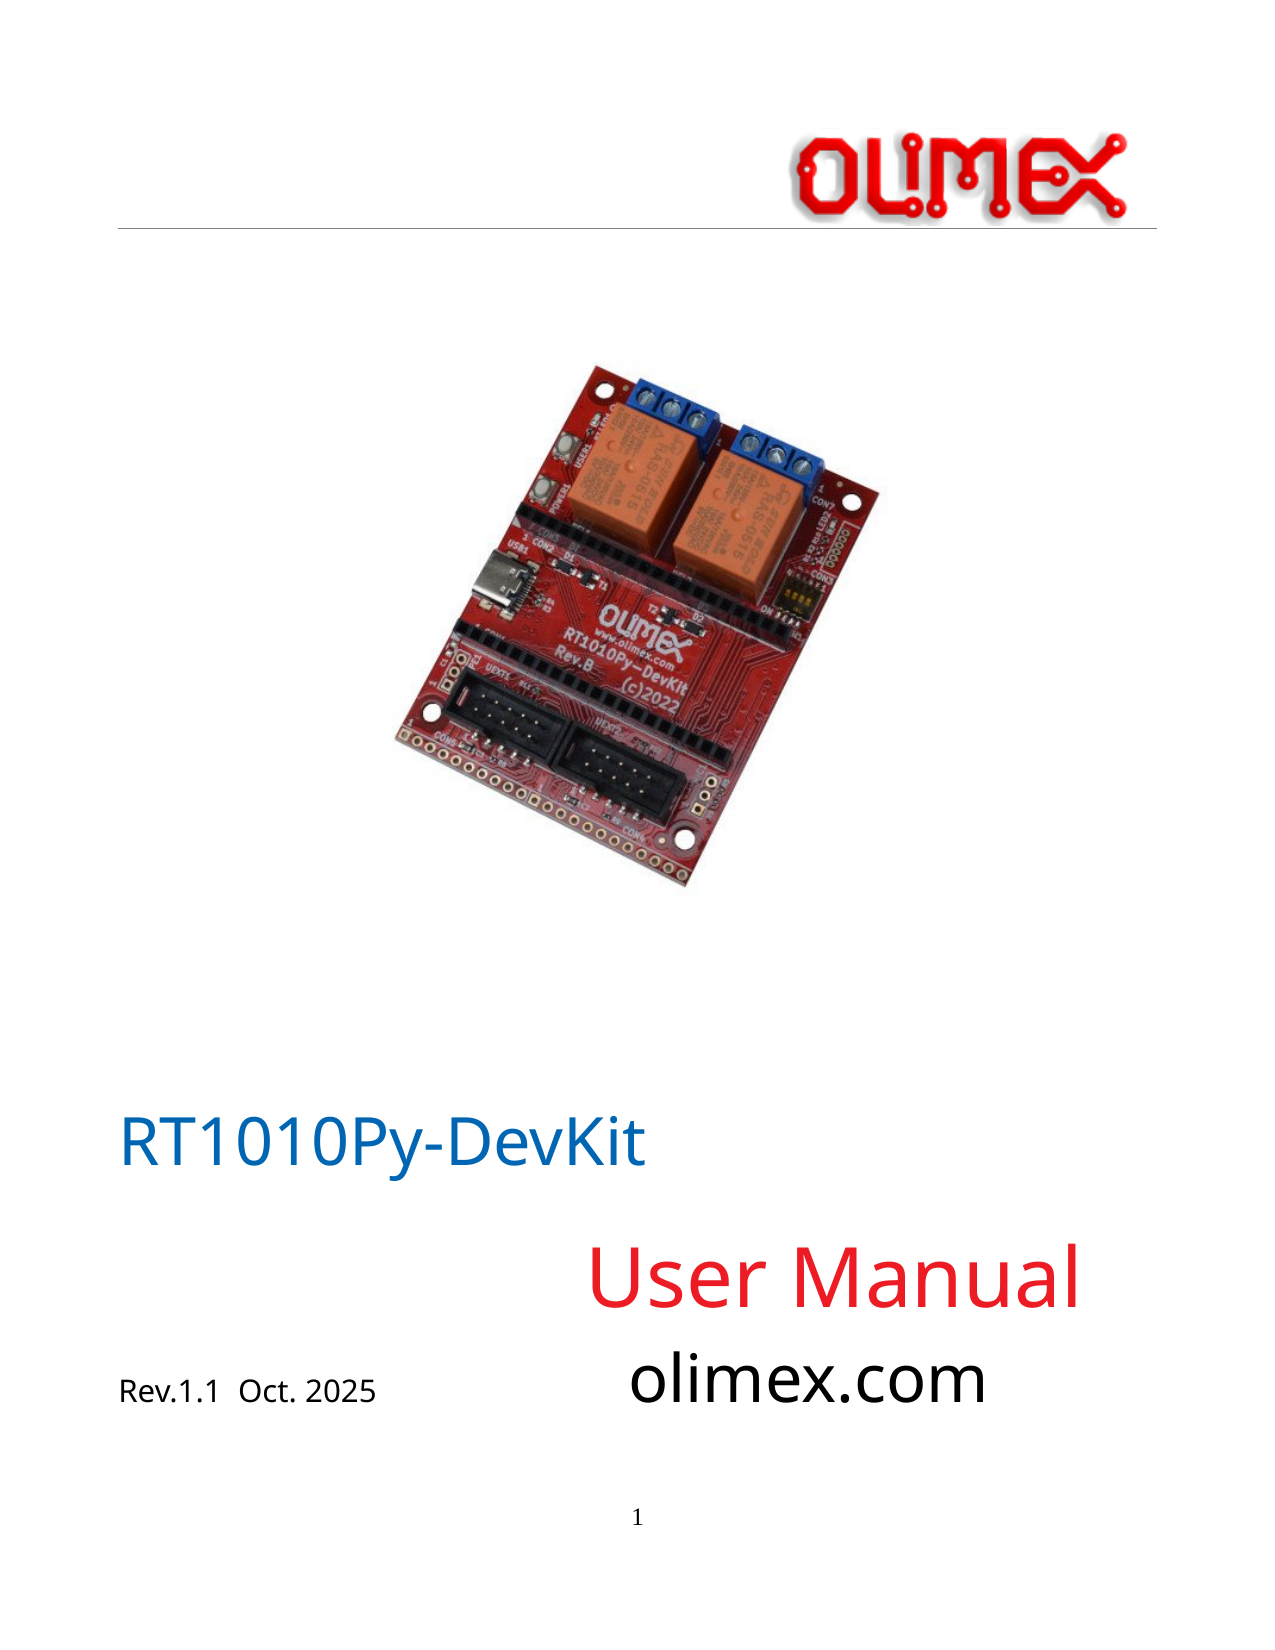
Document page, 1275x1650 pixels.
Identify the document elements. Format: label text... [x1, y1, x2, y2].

text RT1010Py-DevKit [118, 1064, 1157, 1191]
picture [316, 305, 959, 948]
picture [775, 124, 1150, 226]
text User Manual [118, 1206, 1157, 1333]
text Rev.1.1 Oct. 2025 olimex.com [118, 1347, 1157, 1416]
